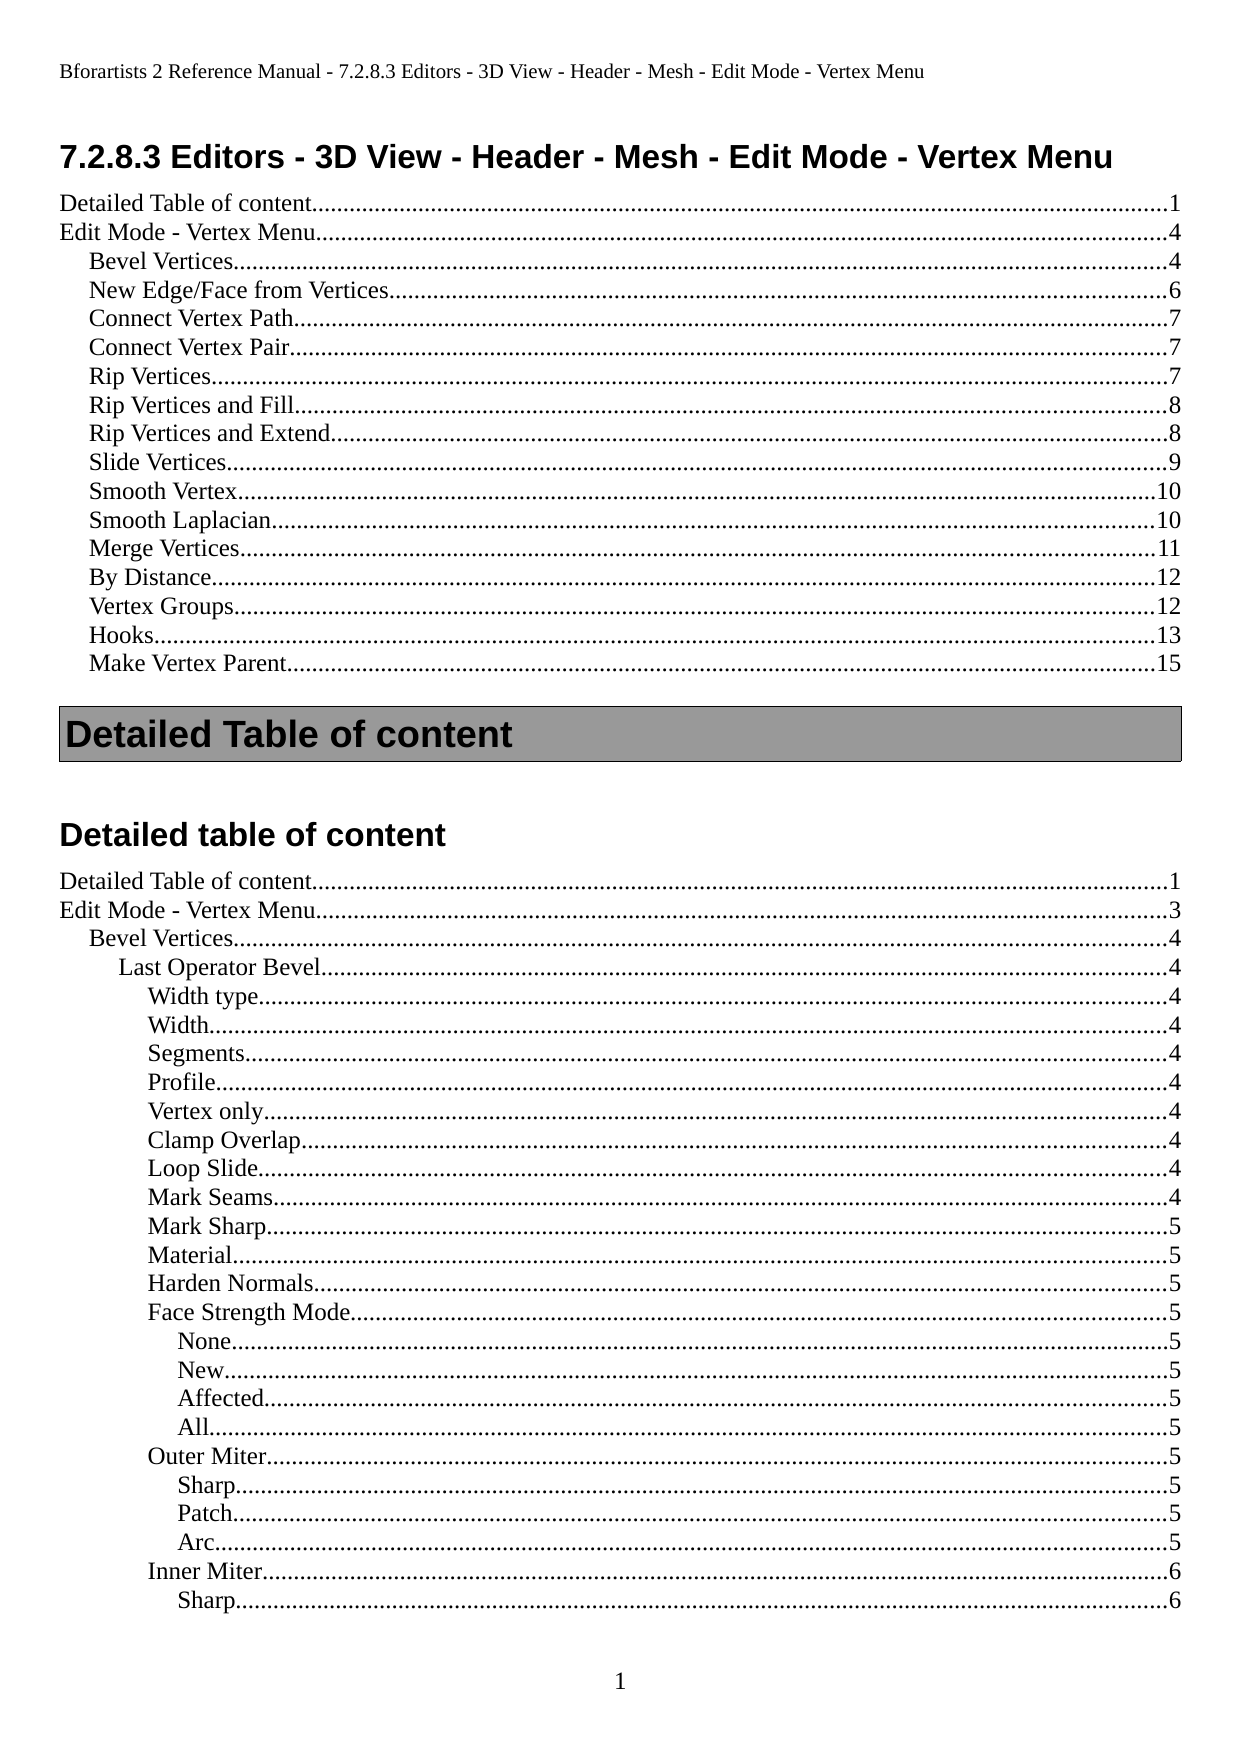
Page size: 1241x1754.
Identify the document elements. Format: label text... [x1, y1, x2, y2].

text By Distance 12 [88, 562, 1181, 591]
text Profile 4 [147, 1067, 1181, 1096]
table_header Detailed Table of content [60, 707, 1181, 761]
text Face Strength Mode 5 [147, 1297, 1181, 1326]
text Segments 4 [147, 1038, 1181, 1067]
text Merge Vertices 11 [88, 533, 1181, 562]
text Bevel Vertices 4 [88, 923, 1181, 952]
text Rip Vertices and Fill 8 [88, 390, 1181, 418]
text Vertex only 4 [147, 1096, 1181, 1125]
text Mark Sharp 5 [147, 1211, 1181, 1240]
text Edit Mode - Vertex Menu 3 [59, 895, 1181, 923]
text New 5 [177, 1355, 1181, 1383]
text Detailed Table of content 1 [59, 866, 1181, 895]
text Last Operator Bevel 4 [118, 952, 1181, 981]
text Smooth Vertex 10 [88, 476, 1181, 505]
subtitle Detailed table of content [59, 815, 1181, 853]
text Outer Miter 5 [147, 1441, 1181, 1470]
text Loop Slide 4 [147, 1153, 1181, 1182]
text Hooks 13 [88, 620, 1181, 648]
text Connect Vertex Pair 7 [88, 332, 1181, 361]
text Bevel Vertices 4 [88, 246, 1181, 275]
text Width type 4 [147, 981, 1181, 1010]
text Inner Miter 6 [147, 1556, 1181, 1585]
text Harden Normals 5 [147, 1268, 1181, 1297]
text Mark Seams 4 [147, 1182, 1181, 1211]
subtitle 7.2.8.3 Editors - 3D View - Header - Mesh - Edit Mode - Vertex Menu [59, 138, 1181, 176]
text Clamp Overlap 4 [147, 1125, 1181, 1153]
text Slide Vertices 9 [88, 447, 1181, 476]
text Connect Vertex Path 7 [88, 303, 1181, 332]
text Sharp 6 [177, 1585, 1181, 1613]
text Vertex Groups 12 [88, 591, 1181, 620]
text Material 5 [147, 1240, 1181, 1268]
text Smooth Laplacian 10 [88, 505, 1181, 533]
text Width 4 [147, 1010, 1181, 1038]
text Make Vertex Parent 15 [88, 648, 1181, 677]
text Affected 5 [177, 1383, 1181, 1412]
text Patch 5 [177, 1498, 1181, 1527]
text Rip Vertices 7 [88, 361, 1181, 390]
text Edit Mode - Vertex Menu 4 [59, 217, 1181, 246]
text New Edge/Face from Vertices 6 [88, 275, 1181, 303]
text None 5 [177, 1326, 1181, 1355]
text Sharp 5 [177, 1470, 1181, 1498]
text Arc 5 [177, 1527, 1181, 1556]
text Rip Vertices and Extend 8 [88, 418, 1181, 447]
text All 5 [177, 1412, 1181, 1441]
text Detailed Table of content 1 [59, 188, 1181, 217]
